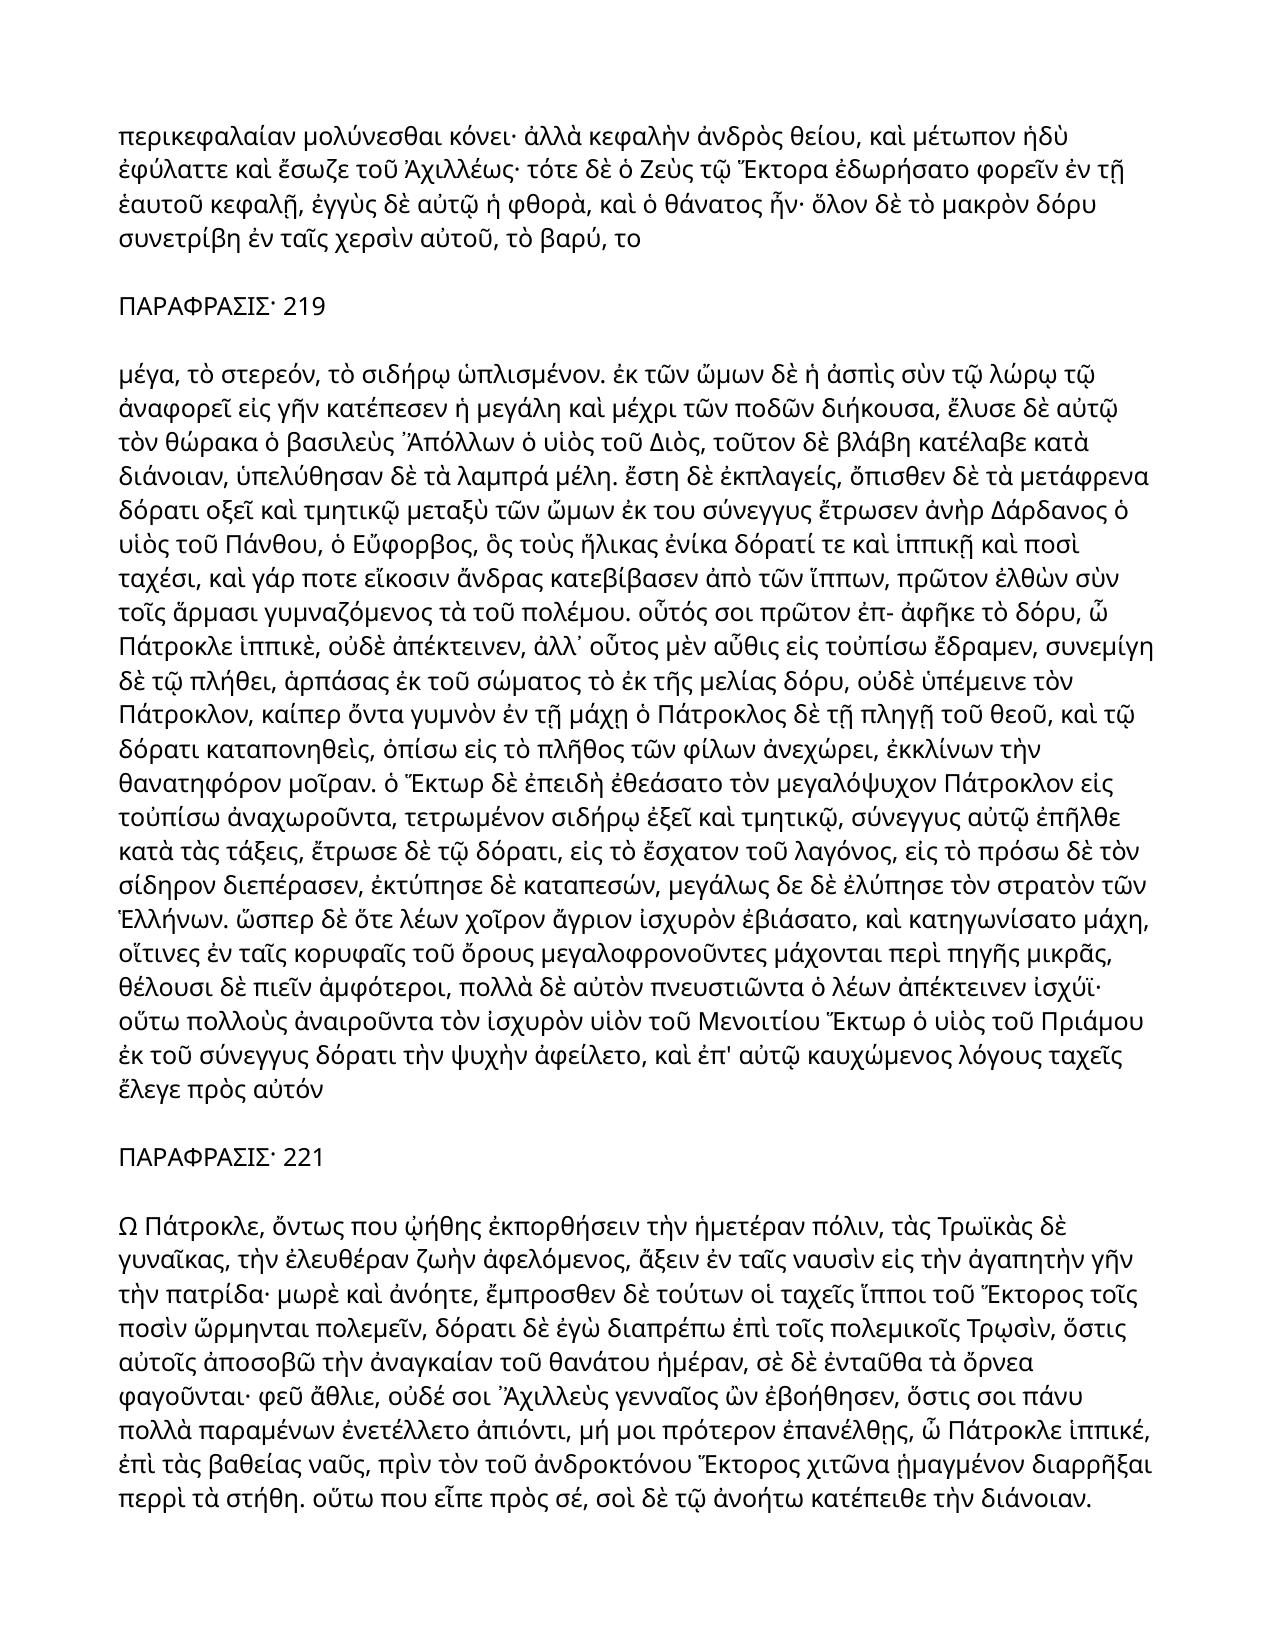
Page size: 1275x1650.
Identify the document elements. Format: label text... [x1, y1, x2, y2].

text μέγα, τὸ στερεόν, τὸ σιδήρῳ ὡπλισμένον. ἐκ τῶν ὤμων δὲ ἡ ἀσπὶς σὺν τῷ λώρῳ τῷ ἀναφορεῖ εἰς γῆν κατέπεσεν ἡ μεγάλη καὶ μέχρι τῶν ποδῶν διήκουσα, ἔλυσε δὲ αὐτῷ τὸν θώρακα ὁ βασιλεὺς ᾿Ἀπόλλων ὁ υἱὸς τοῦ Διὸς, τοῦτον δὲ βλάβη κατέλαβε κατὰ διάνοιαν, ὑπελύθησαν δὲ τὰ λαμπρά μέλη. ἔστη δὲ ἐκπλαγείς, ὄπισθεν δὲ τὰ μετάφρενα δόρατι οξεῖ καὶ τμητικῷ μεταξὺ τῶν ὤμων ἐκ του σύνεγγυς ἔτρωσεν ἀνὴρ Δάρδανος ὁ υἱὸς τοῦ Πάνθου, ὁ Εὔφορβος, ὃς τοὺς ἥλικας ἐνίκα δόρατί τε καὶ ἱππικῇ καὶ ποσὶ ταχέσι, καὶ γάρ ποτε εἴκοσιν ἄνδρας κατεβίβασεν ἀπὸ τῶν ἵππων, πρῶτον ἐλθὼν σὺν τοῖς ἅρμασι γυμναζόμενος τὰ τοῦ πολέμου. οὗτός σοι πρῶτον ἐπ- ἀφῆκε τὸ δόρυ, ὦ Πάτροκλε ἱππικὲ, οὐδὲ ἀπέκτεινεν, ἀλλ᾿ οὗτος μὲν αὖθις εἰς τοὐπίσω ἔδραμεν, συνεμίγη δὲ τῷ πλήθει, ἁρπάσας ἐκ τοῦ σώματος τὸ ἐκ τῆς μελίας δόρυ, οὐδὲ ὑπέμεινε τὸν Πάτροκλον, καίπερ ὄντα γυμνὸν ἐν τῇ μάχῃ ὁ Πάτροκλος δὲ τῇ πληγῇ τοῦ θεοῦ, καὶ τῷ δόρατι καταπονηθεὶς, ὀπίσω εἰς τὸ πλῆθος τῶν φίλων ἀνεχώρει, ἐκκλίνων τὴν θανατηφόρον μοῖραν. ὁ Ἕκτωρ δὲ ἐπειδὴ ἐθεάσατο τὸν μεγαλόψυχον Πάτροκλον εἰς τοὐπίσω ἀναχωροῦντα, τετρωμένον σιδήρῳ ἐξεῖ καὶ τμητικῷ, σύνεγγυς αὐτῷ ἐπῆλθε κατὰ τὰς τάξεις, ἔτρωσε δὲ τῷ δόρατι, εἰς τὸ ἔσχατον τοῦ λαγόνος, εἰς τὸ πρόσω δὲ τὸν σίδηρον διεπέρασεν, ἐκτύπησε δὲ καταπεσών, μεγάλως δε δὲ ἐλύπησε τὸν στρατὸν τῶν Ἑλλήνων. ὥσπερ δὲ ὅτε λέων χοῖρον ἄγριον ἰσχυρὸν ἐβιάσατο, καὶ κατηγωνίσατο μάχη, οἵτινες ἐν ταῖς κορυφαῖς τοῦ ὄρους μεγαλοφρονοῦντες μάχονται περὶ πηγῆς μικρᾶς, θέλουσι δὲ πιεῖν ἀμφότεροι, πολλὰ δὲ αὐτὸν πνευστιῶντα ὁ λέων ἀπέκτεινεν ἰσχύϊ· οὕτω πολλοὺς ἀναιροῦντα τὸν ἰσχυρὸν υἱὸν τοῦ Μενοιτίου Ἕκτωρ ὁ υἱὸς τοῦ Πριάμου ἐκ τοῦ σύνεγγυς δόρατι τὴν ψυχὴν ἀφείλετο, καὶ ἐπ' αὐτῷ καυχώμενος λόγους ταχεῖς ἔλεγε πρὸς αὐτόν [118, 357, 1157, 1106]
text ΠAPΑΦΡΑΣΙΣ· 219 [118, 288, 1157, 322]
text ΠAPΑΦΡΑΣΙΣ· 221 [118, 1140, 1157, 1174]
text περικεφαλαίαν μολύνεσθαι κόνει· ἀλλὰ κεφαλὴν ἀνδρὸς θείου, καὶ μέτωπον ἡδὺ ἐφύλαττε καὶ ἔσωζε τοῦ Ἀχιλλέως· τότε δὲ ὁ Ζεὺς τῷ Ἕκτορα ἐδωρήσατο φορεῖν ἐν τῇ ἑαυτοῦ κεφαλῇ, ἐγγὺς δὲ αὐτῷ ἡ φθορὰ, καὶ ὁ θάνατος ἦν· ὅλον δὲ τὸ μακρὸν δόρυ συνετρίβη ἐν ταῖς χερσὶν αὐτοῦ, τὸ βαρύ, το [118, 118, 1157, 254]
text Ω Πάτροκλε, ὄντως που ᾠήθης ἐκπορθήσειν τὴν ἡμετέραν πόλιν, τὰς Τρωϊκὰς δὲ γυναῖκας, τὴν ἐλευθέραν ζωὴν ἀφελόμενος, ἄξειν ἐν ταῖς ναυσὶν εἰς τὴν ἀγαπητὴν γῆν τὴν πατρίδα· μωρὲ καὶ ἀνόητε, ἔμπροσθεν δὲ τούτων οἱ ταχεῖς ἵπποι τοῦ Ἕκτορος τοῖς ποσὶν ὥρμηνται πολεμεῖν, δόρατι δὲ ἐγὼ διαπρέπω ἐπὶ τοῖς πολεμικοῖς Τρῳσὶν, ὅστις αὐτοῖς ἀποσοβῶ τὴν ἀναγκαίαν τοῦ θανάτου ἡμέραν, σὲ δὲ ἐνταῦθα τὰ ὄρνεα φαγοῦνται· φεῦ ἄθλιε, οὐδέ σοι ᾿Ἀχιλλεὺς γενναῖος ὢν ἐβοήθησεν, ὅστις σοι πάνυ πολλὰ παραμένων ἐνετέλλετο ἀπιόντι, μή μοι πρότερον ἐπανέλθῃς, ὦ Πάτροκλε ἱππικέ, ἐπὶ τὰς βαθείας ναῦς, πρὶν τὸν τοῦ ἀνδροκτόνου Ἕκτορος χιτῶνα ᾑμαγμένον διαρρῆξαι περρὶ τὰ στήθη. οὕτω που εἶπε πρὸς σέ, σοὶ δὲ τῷ ἀνοήτω κατέπειθε τὴν διάνοιαν. [118, 1208, 1157, 1515]
